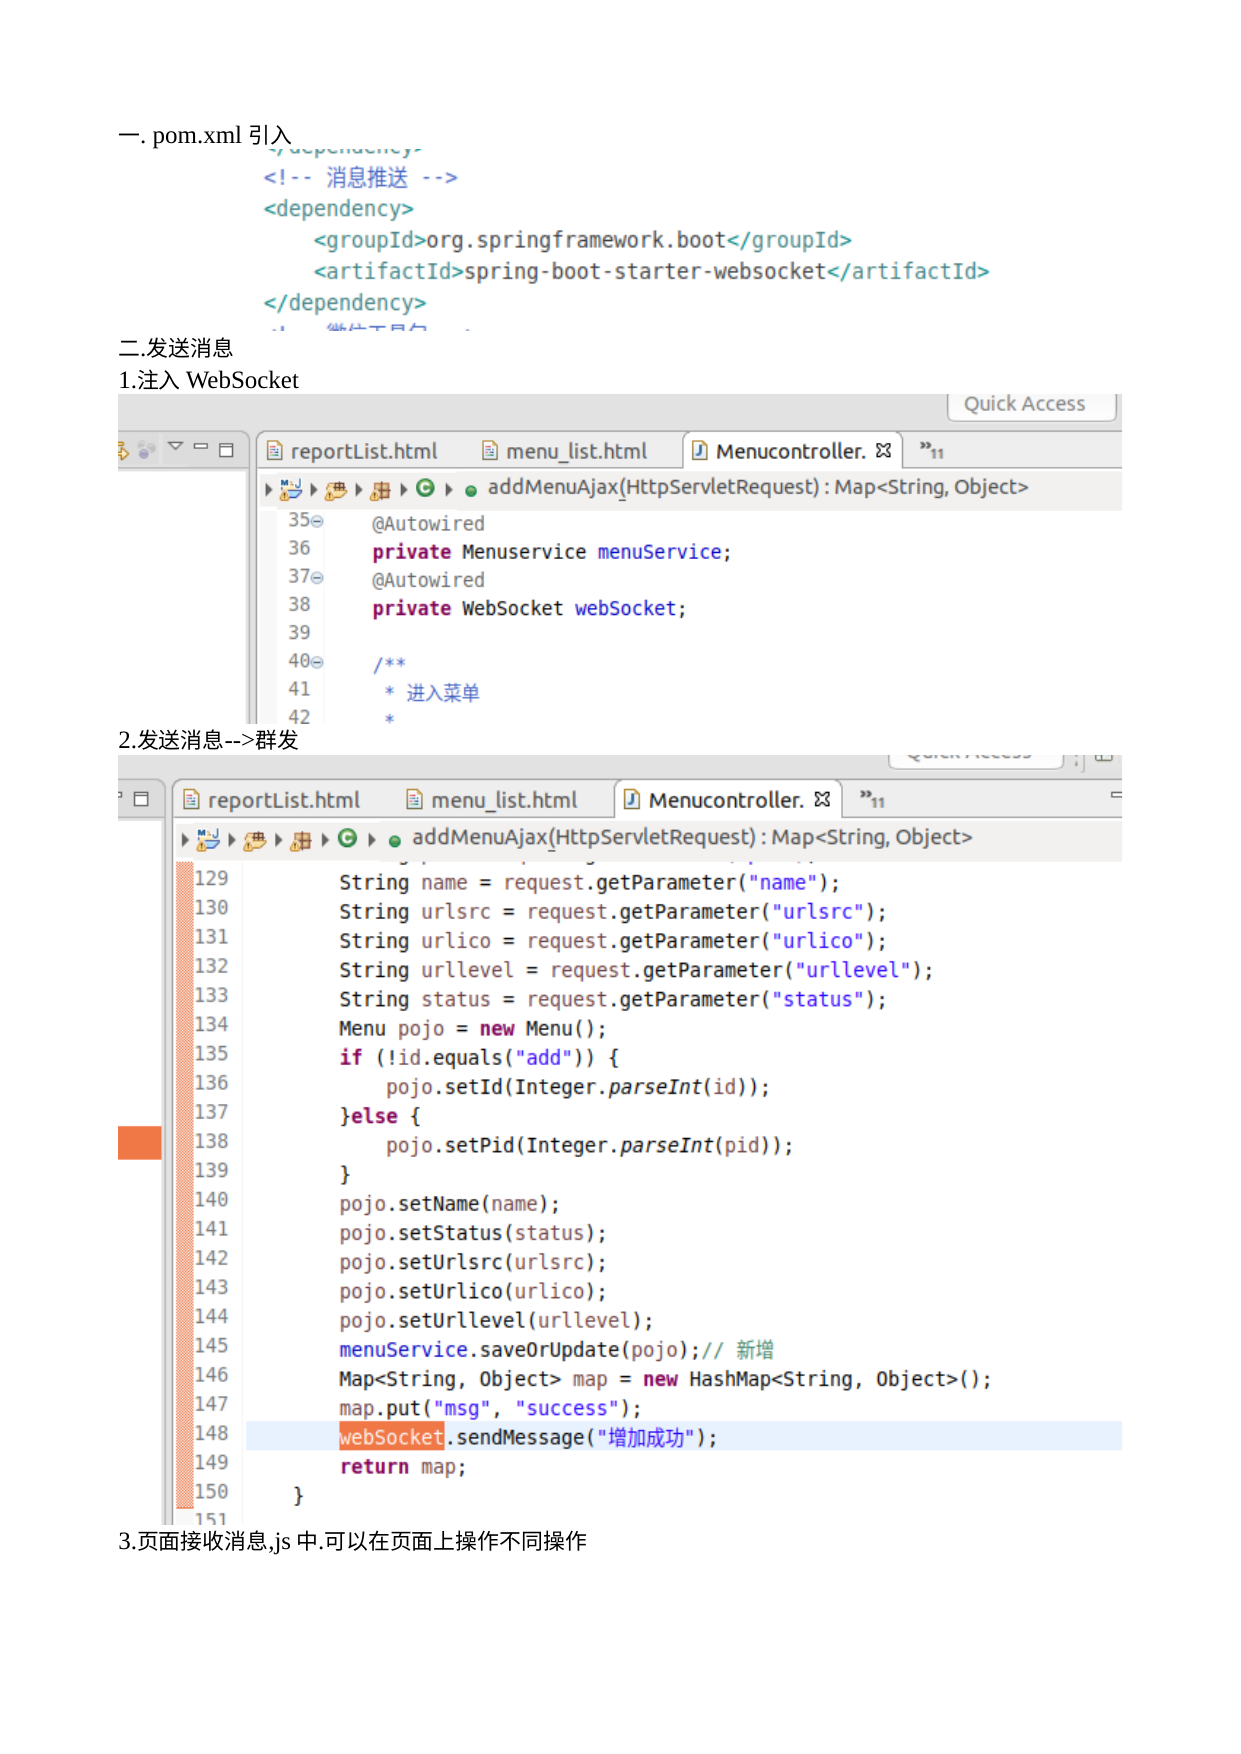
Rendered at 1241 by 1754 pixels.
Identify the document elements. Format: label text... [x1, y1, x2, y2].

picture [170, 149, 1071, 331]
picture [118, 394, 1123, 724]
text 1.注入 WebSocket [118, 363, 1122, 394]
text 2.发送消息-->群发 [118, 724, 1122, 755]
text 二.发送消息 [118, 150, 1122, 363]
text 一. pom.xml 引入 [118, 118, 1122, 150]
text 3.页面接收消息,js中.可以在页面上操作不同操作 [118, 1525, 1122, 1556]
picture [118, 755, 1123, 1525]
